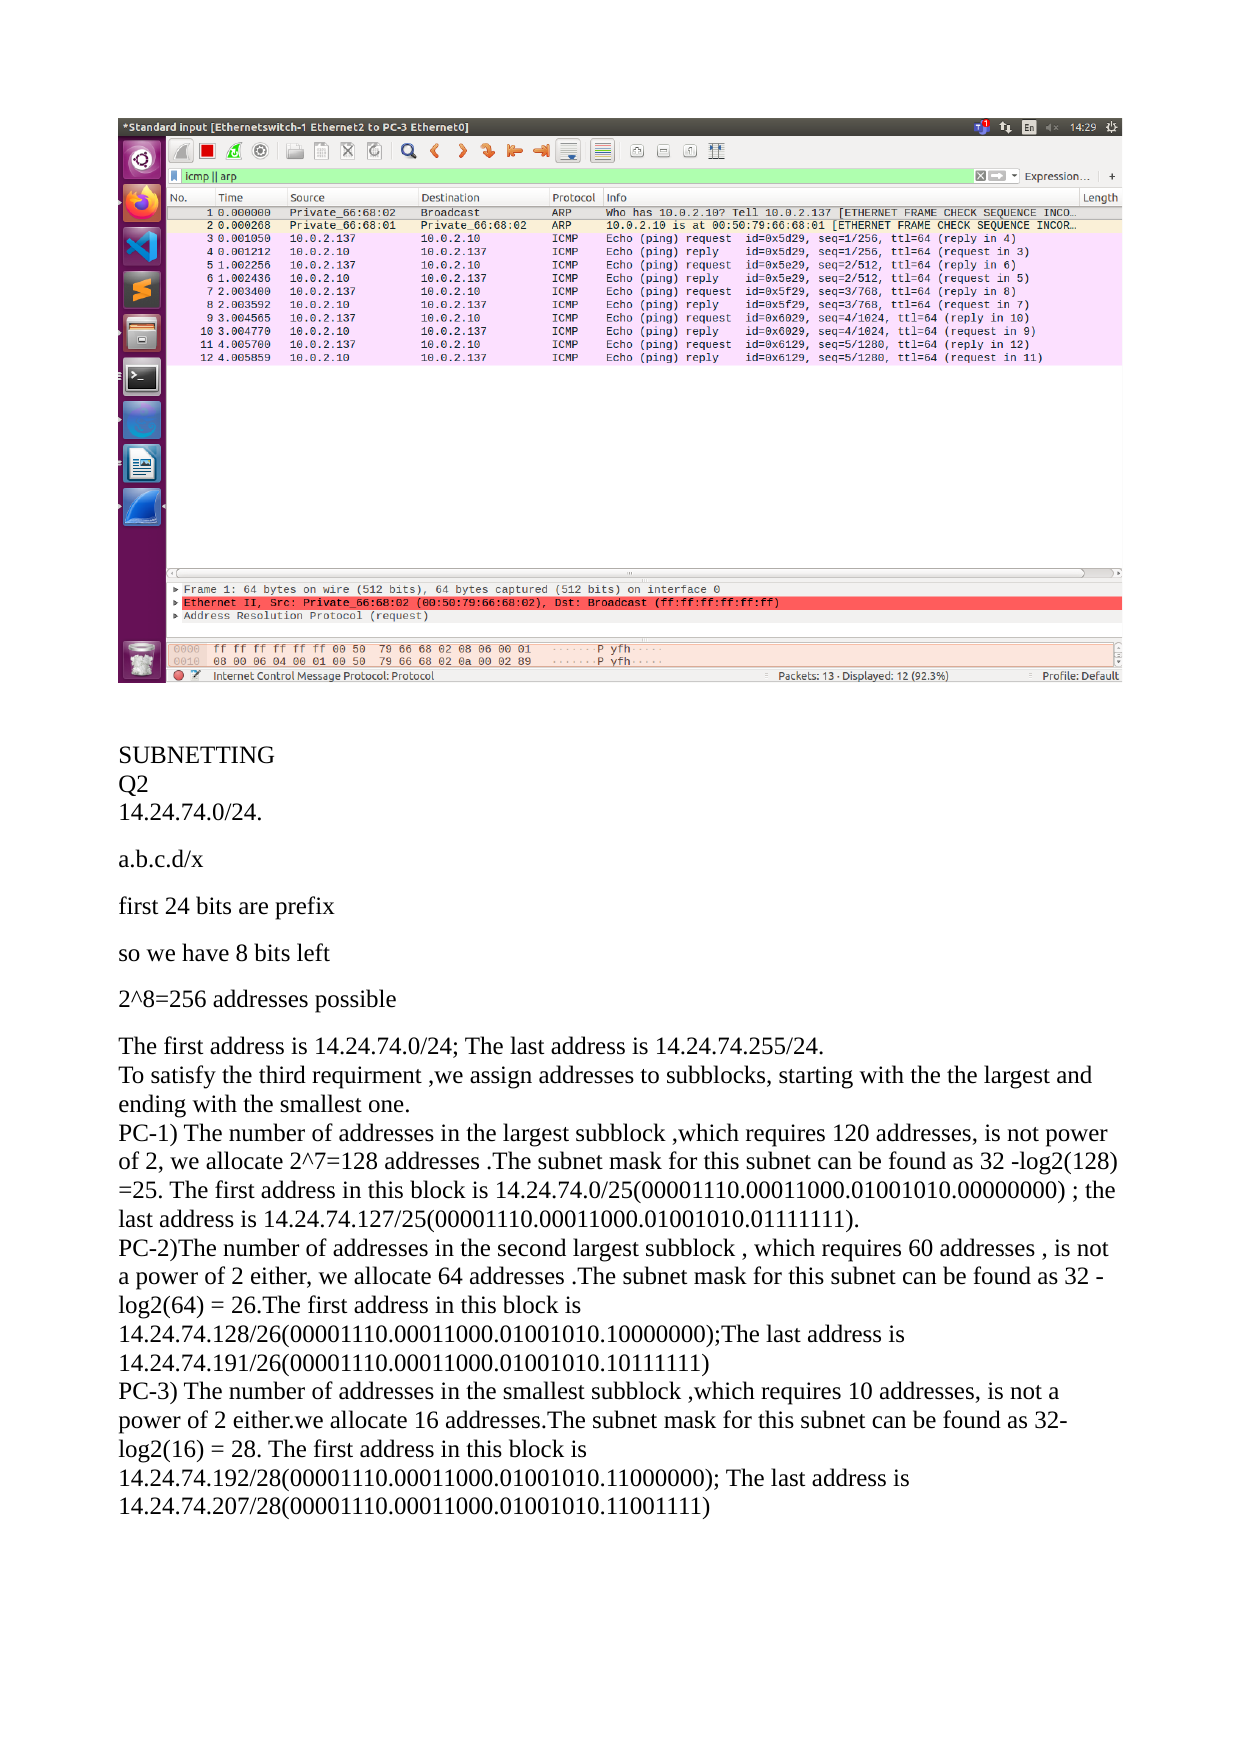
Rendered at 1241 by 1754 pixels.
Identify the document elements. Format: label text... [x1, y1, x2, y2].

text 14.24.74.0/24. [118, 797, 1122, 826]
picture [118, 118, 1123, 683]
text 2^8=256 addresses possible [118, 984, 1122, 1013]
text PC-3) The number of addresses in the smallest subblock ,which requires 10 addresses, is not a power of 2 either.we allocate 16 addresses.The subnet mask for this subnet can be found as 32-log2(16) = 28. The first address in this block is 14.24.74.192/28(00001110.00011000.01001010.11000000); The last address is 14.24.74.207/28(00001110.00011000.01001010.11001111) [118, 1376, 1122, 1520]
text PC-2)The number of addresses in the second largest subblock , which requires 60 addresses , is not a power of 2 either, we allocate 64 addresses .The subnet mask for this subnet can be found as 32 - log2(64) = 26.The first address in this block is 14.24.74.128/26(00001110.00011000.01001010.10000000);The last address is 14.24.74.191/26(00001110.00011000.01001010.10111111) [118, 1233, 1122, 1376]
text The first address is 14.24.74.0/24; The last address is 14.24.74.255/24. [118, 1031, 1122, 1060]
text PC-1) The number of addresses in the largest subblock ,which requires 120 addresses, is not power of 2, we allocate 2^7=128 addresses .The subnet mask for this subnet can be found as 32 -log2(128) =25. The first address in this block is 14.24.74.0/25(00001110.00011000.01001010.00000000) ; the last address is 14.24.74.127/25(00001110.00011000.01001010.01111111). [118, 1118, 1122, 1233]
text so we have 8 bits left [118, 938, 1122, 967]
text SUBNETTING [118, 740, 1122, 769]
text first 24 bits are prefix [118, 891, 1122, 920]
text a.b.c.d/x [118, 844, 1122, 873]
text To satisfy the third requirment ,we assign addresses to subblocks, starting with the the largest and ending with the smallest one. [118, 1060, 1122, 1118]
text Q2 [118, 769, 1122, 797]
